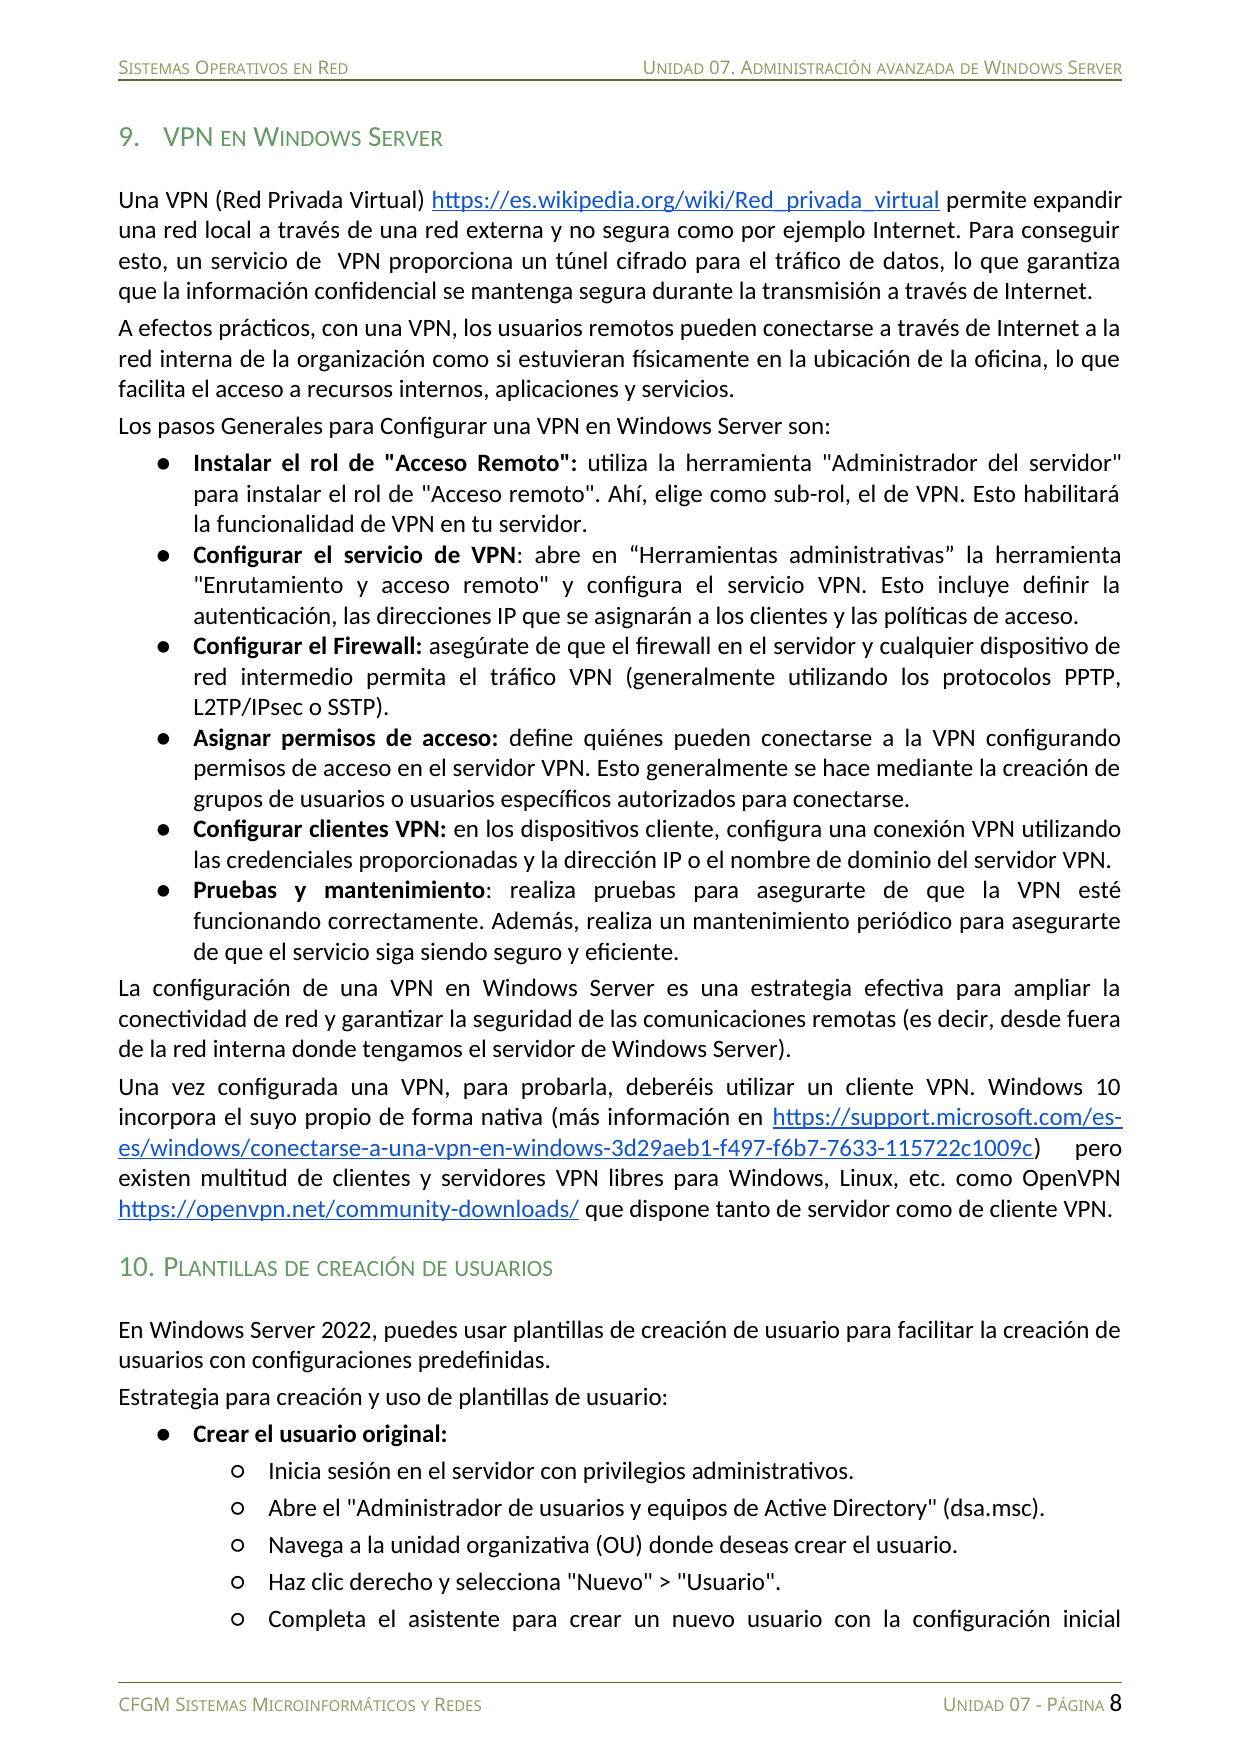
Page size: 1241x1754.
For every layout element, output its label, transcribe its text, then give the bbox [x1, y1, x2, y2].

list Configurar clientes VPN: en los dispositivos cliente, configura una conexión VPN utilizando las credenciales proporcionadas y la dirección IP o el nombre de dominio del servidor VPN. [156, 813, 1122, 874]
text Los pasos Generales para Configurar una VPN en Windows Server son: [118, 410, 1122, 441]
list Configurar el Firewall: asegúrate de que el firewall en el servidor y cualquier dispositivo de red intermedio permita el tráfico VPN (generalmente utilizando los protocolos PPTP, L2TP/IPsec o SSTP). [156, 630, 1122, 722]
text La configuración de una VPN en Windows Server es una estrategia efectiva para ampliar la conectividad de red y garantizar la seguridad de las comunicaciones remotas (es decir, desde fuera de la red interna donde tengamos el servidor de Windows Server). [118, 973, 1122, 1064]
list Pruebas y mantenimiento: realiza pruebas para asegurarte de que la VPN esté funcionando correctamente. Además, realiza un mantenimiento periódico para asegurarte de que el servicio siga siendo seguro y eficiente. [156, 874, 1122, 966]
subtitle Plantillas de creación de usuarios [118, 1248, 1122, 1284]
list Navega a la unidad organizativa (OU) donde deseas crear el usuario. [231, 1529, 1122, 1560]
list Instalar el rol de "Acceso Remoto": utiliza la herramienta "Administrador del servidor" para instalar el rol de "Acceso remoto". Ahí, elige como sub-rol, el de VPN. Esto habilitará la funcionalidad de VPN en tu servidor. [156, 447, 1122, 539]
text Una VPN (Red Privada Virtual) https://es.wikipedia.org/wiki/Red_privada_virtual permite expandir una red local a través de una red externa y no segura como por ejemplo Internet. Para conseguir esto, un servicio de VPN proporciona un túnel cifrado para el tráfico de datos, lo que garantiza que la información confidencial se mantenga segura durante la transmisión a través de Internet. [118, 184, 1122, 306]
list Crear el usuario original: [156, 1418, 1122, 1449]
text A efectos prácticos, con una VPN, los usuarios remotos pueden conectarse a través de Internet a la red interna de la organización como si estuvieran físicamente en la ubicación de la oficina, lo que facilita el acceso a recursos internos, aplicaciones y servicios. [118, 312, 1122, 404]
text Estrategia para creación y uso de plantillas de usuario: [118, 1381, 1122, 1412]
subtitle VPN en Windows Server [118, 118, 1122, 154]
list Configurar el servicio de VPN: abre en “Herramientas administrativas” la herramienta "Enrutamiento y acceso remoto" y configura el servicio VPN. Esto incluye definir la autenticación, las direcciones IP que se asignarán a los clientes y las políticas de acceso. [156, 539, 1122, 630]
text En Windows Server 2022, puedes usar plantillas de creación de usuario para facilitar la creación de usuarios con configuraciones predefinidas. [118, 1314, 1122, 1375]
list Asignar permisos de acceso: define quiénes pueden conectarse a la VPN configurando permisos de acceso en el servidor VPN. Esto generalmente se hace mediante la creación de grupos de usuarios o usuarios específicos autorizados para conectarse. [156, 722, 1122, 813]
list Completa el asistente para crear un nuevo usuario con la configuración inicial [231, 1603, 1122, 1634]
text Una vez configurada una VPN, para probarla, deberéis utilizar un cliente VPN. Windows 10 incorpora el suyo propio de forma nativa (más información en https://support.microsoft.com/es-es/windows/conectarse-a-una-vpn-en-windows-3d29aeb1-f497-f6b7-7633-115722c1009c) pero existen multitud de clientes y servidores VPN libres para Windows, Linux, etc. como OpenVPN https://openvpn.net/community-downloads/ que dispone tanto de servidor como de cliente VPN. [118, 1071, 1122, 1223]
list Inicia sesión en el servidor con privilegios administrativos. [231, 1455, 1122, 1486]
list Haz clic derecho y selecciona "Nuevo" > "Usuario". [231, 1566, 1122, 1597]
list Abre el "Administrador de usuarios y equipos de Active Directory" (dsa.msc). [231, 1492, 1122, 1523]
